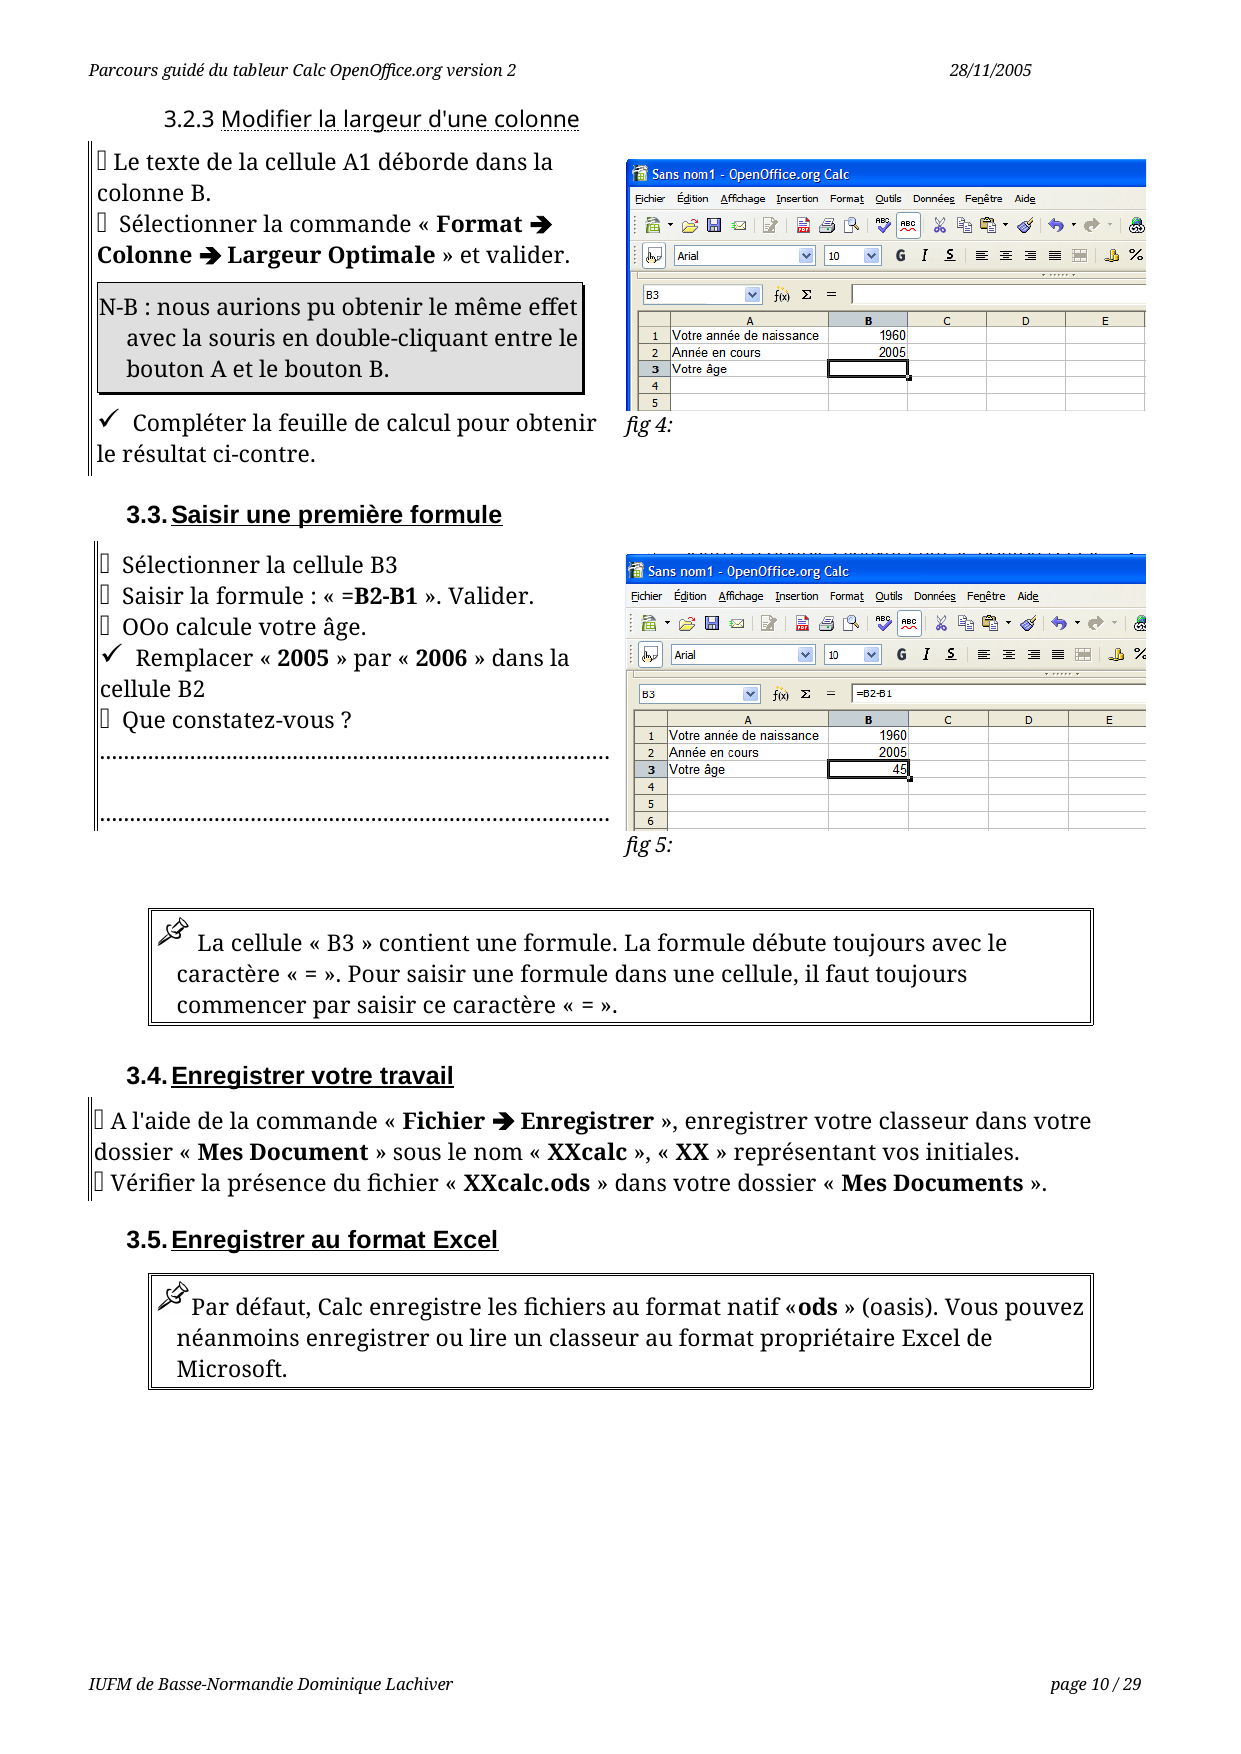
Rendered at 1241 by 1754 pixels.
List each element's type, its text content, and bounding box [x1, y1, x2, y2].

table_header [620, 535, 1152, 896]
text Par défaut, Calc enregistre les fichiers au format natif «ods » (oasis). Vous pouvez néanmoins enregistrer ou lire un classeur au format propriétaire Excel de Microsoft. [152, 1276, 1090, 1387]
picture [153, 1277, 192, 1316]
picture [625, 553, 1146, 831]
table_header [620, 141, 1152, 476]
text  Vérifier la présence du fichier « XXcalc.ods » dans votre dossier « Mes Documents ». [92, 1167, 1152, 1201]
table_header  Sélectionner la cellule B3  Saisir la formule : « =B2-B1 ». Valider.  OOo calcule votre âge.  Remplacer « 2005 » par « 2006 » dans la cellule B2  Que constatez-vous ? [89, 535, 620, 896]
subtitle Enregistrer au format Excel [126, 1226, 1152, 1254]
text  A l'aide de la commande « Fichier  Enregistrer », enregistrer votre classeur dans votre dossier « Mes Document » sous le nom « XXcalc », « XX » représentant vos initiales. [92, 1097, 1152, 1167]
picture [626, 159, 1147, 411]
subtitle Saisir une première formule [126, 501, 1152, 529]
table_header  Le texte de la cellule A1 déborde dans la colonne B.  Sélectionner la commande « Format  Colonne  Largeur Optimale » et valider. N-B : nous aurions pu obtenir le même effet avec la souris en double-cliquant entre le bouton A et le bouton B.  Compléter la feuille de calcul pour obtenir le résultat ci-contre. [92, 141, 620, 476]
subtitle Modifier la largeur d'une colonne [163, 103, 1152, 134]
picture [153, 913, 192, 951]
subtitle Enregistrer votre travail [126, 1062, 1152, 1090]
